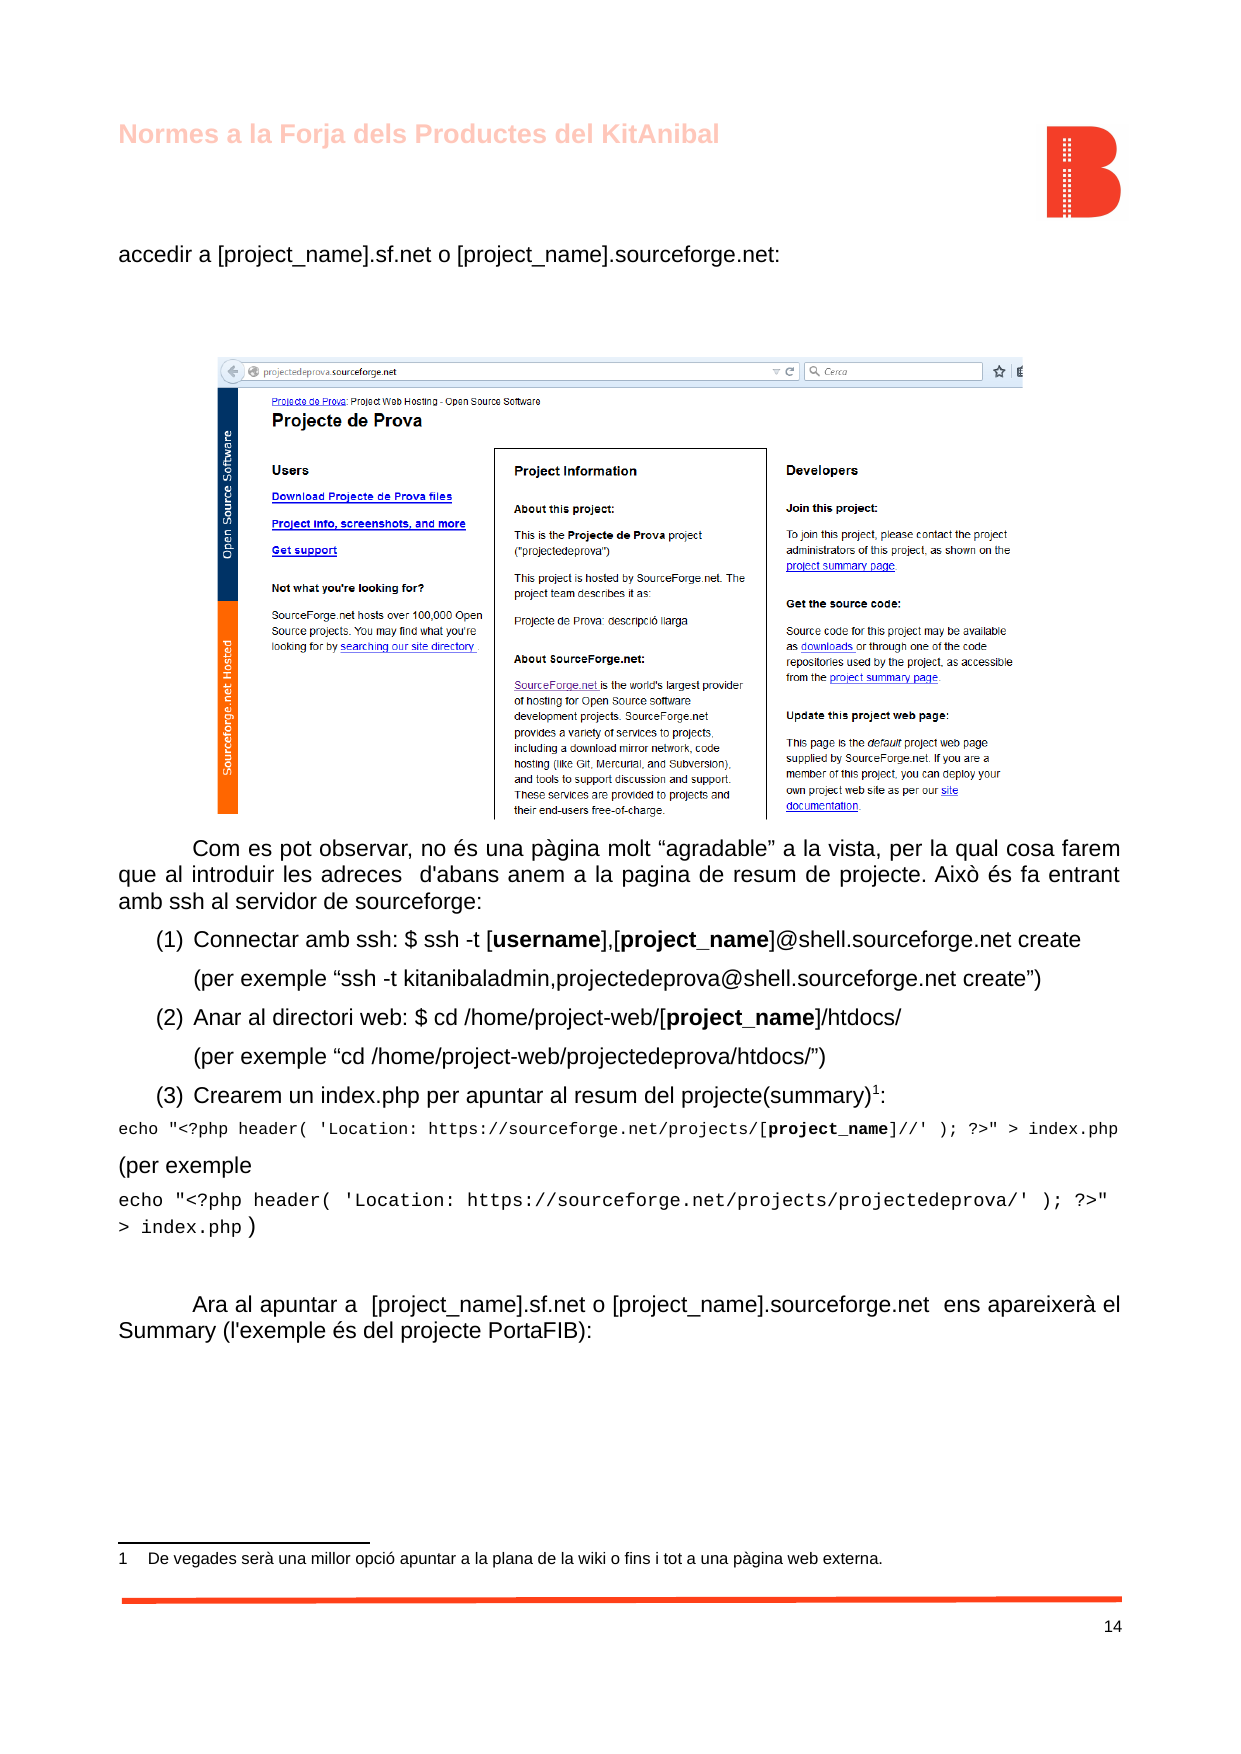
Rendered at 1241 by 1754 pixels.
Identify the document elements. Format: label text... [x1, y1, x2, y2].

text echo "<?php header( 'Location: https://sourceforge.net/projects/projectedeprova/' ); ?>" > index.php ) [118, 1191, 1122, 1239]
text Ara al apuntar a [project_name].sf.net o [project_name].sourceforge.net ens apareixerà el Summary (l'exemple és del projecte PortaFIB): [118, 1291, 1122, 1343]
picture [1036, 124, 1130, 221]
list Connectar amb ssh: $ ssh -t [username],[project_name]@shell.sourceforge.net create [156, 926, 1122, 953]
list (per exemple “cd /home/project-web/projectedeprova/htdocs/”) [156, 1043, 1122, 1069]
text Com es pot observar, no és una pàgina molt “agradable” a la vista, per la qual cosa farem que al introduir les adreces d'abans anem a la pagina de resum de projecte. Això és fa entrant amb ssh al servidor de sourceforge: [118, 835, 1122, 914]
picture [217, 357, 1023, 823]
text (per exemple [118, 1152, 1122, 1178]
text echo "<?php header( 'Location: https://sourceforge.net/projects/[project_name]//' ); ?>" > index.php [118, 1121, 1122, 1139]
list (per exemple “ssh -t kitanibaladmin,projectedeprova@shell.sourceforge.net create”) [156, 965, 1122, 992]
list Crearem un index.php per apuntar al resum del projecte(summary): [156, 1082, 1122, 1108]
list De vegades serà una millor opció apuntar a la plana de la wiki o fins i tot a una pàgina web externa. [118, 1549, 1122, 1568]
list Anar al directori web: $ cd /home/project-web/[project_name]/htdocs/ [156, 1004, 1122, 1031]
text accedir a [project_name].sf.net o [project_name].sourceforge.net: [118, 241, 1122, 268]
